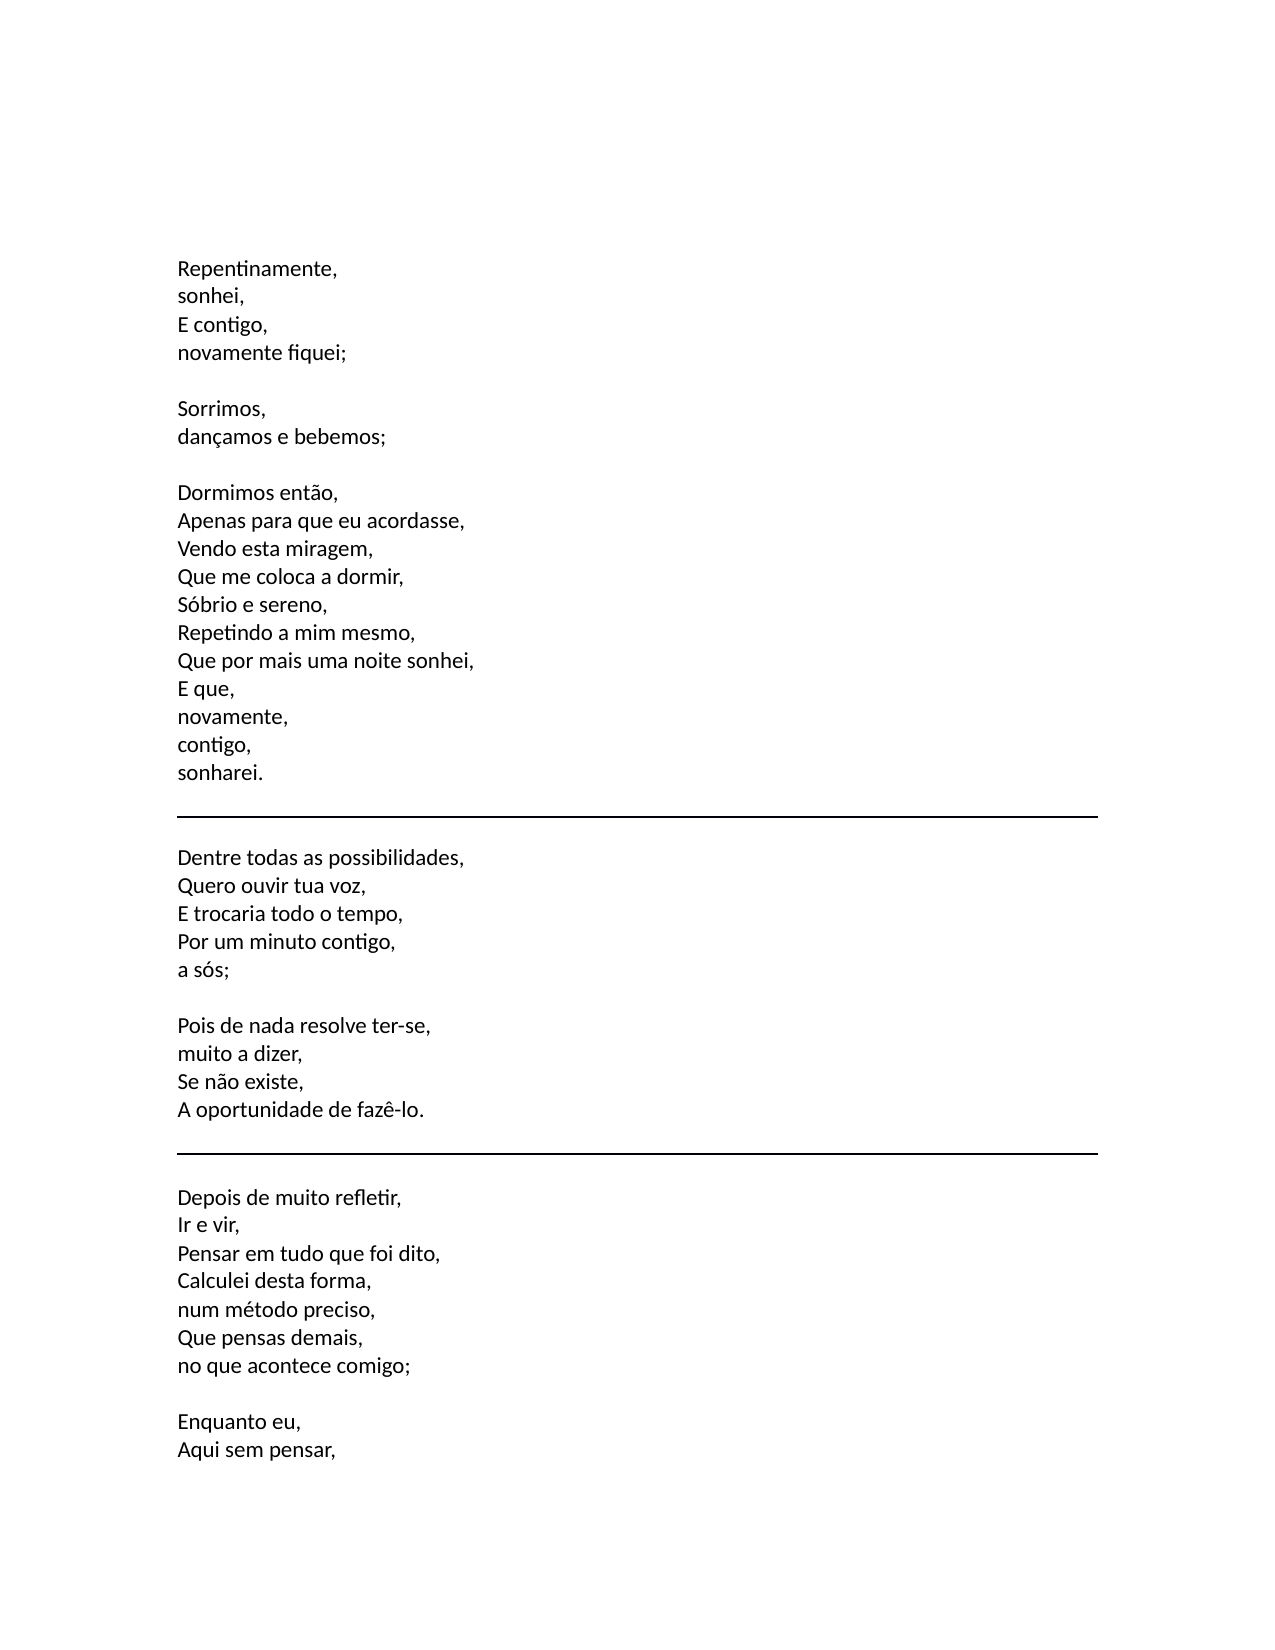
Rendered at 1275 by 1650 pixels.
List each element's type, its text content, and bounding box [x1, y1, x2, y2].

text Calculei desta forma, num método preciso, [177, 1267, 1098, 1323]
text Por um minuto contigo, a sós; [177, 927, 1098, 983]
text Depois de muito refletir, [177, 1183, 1098, 1211]
text Que por mais uma noite sonhei, [177, 646, 1098, 674]
text E que, novamente, contigo, sonharei. [177, 674, 1098, 786]
text Apenas para que eu acordasse, [177, 506, 1098, 534]
text Que me coloca a dormir, [177, 562, 1098, 590]
text Sorrimos, dançamos e bebemos; [177, 366, 1098, 478]
text Enquanto eu, Aqui sem pensar, [177, 1407, 1098, 1463]
text Ir e vir, [177, 1211, 1098, 1239]
text Dentre todas as possibilidades, Quero ouvir tua voz, [177, 843, 1098, 899]
text Sóbrio e sereno, [177, 590, 1098, 618]
text Que pensas demais, no que acontece comigo; [177, 1323, 1098, 1407]
text Pois de nada resolve ter-se, muito a dizer, Se não existe, A oportunidade de fazê-lo. [177, 983, 1098, 1123]
text E contigo, novamente fiquei; [177, 310, 1098, 366]
text Pensar em tudo que foi dito, [177, 1239, 1098, 1267]
text Repetindo a mim mesmo, [177, 618, 1098, 646]
text Vendo esta miragem, [177, 534, 1098, 562]
text E trocaria todo o tempo, [177, 899, 1098, 927]
text Repentinamente, sonhei, [177, 254, 1098, 310]
text Dormimos então, [177, 478, 1098, 506]
